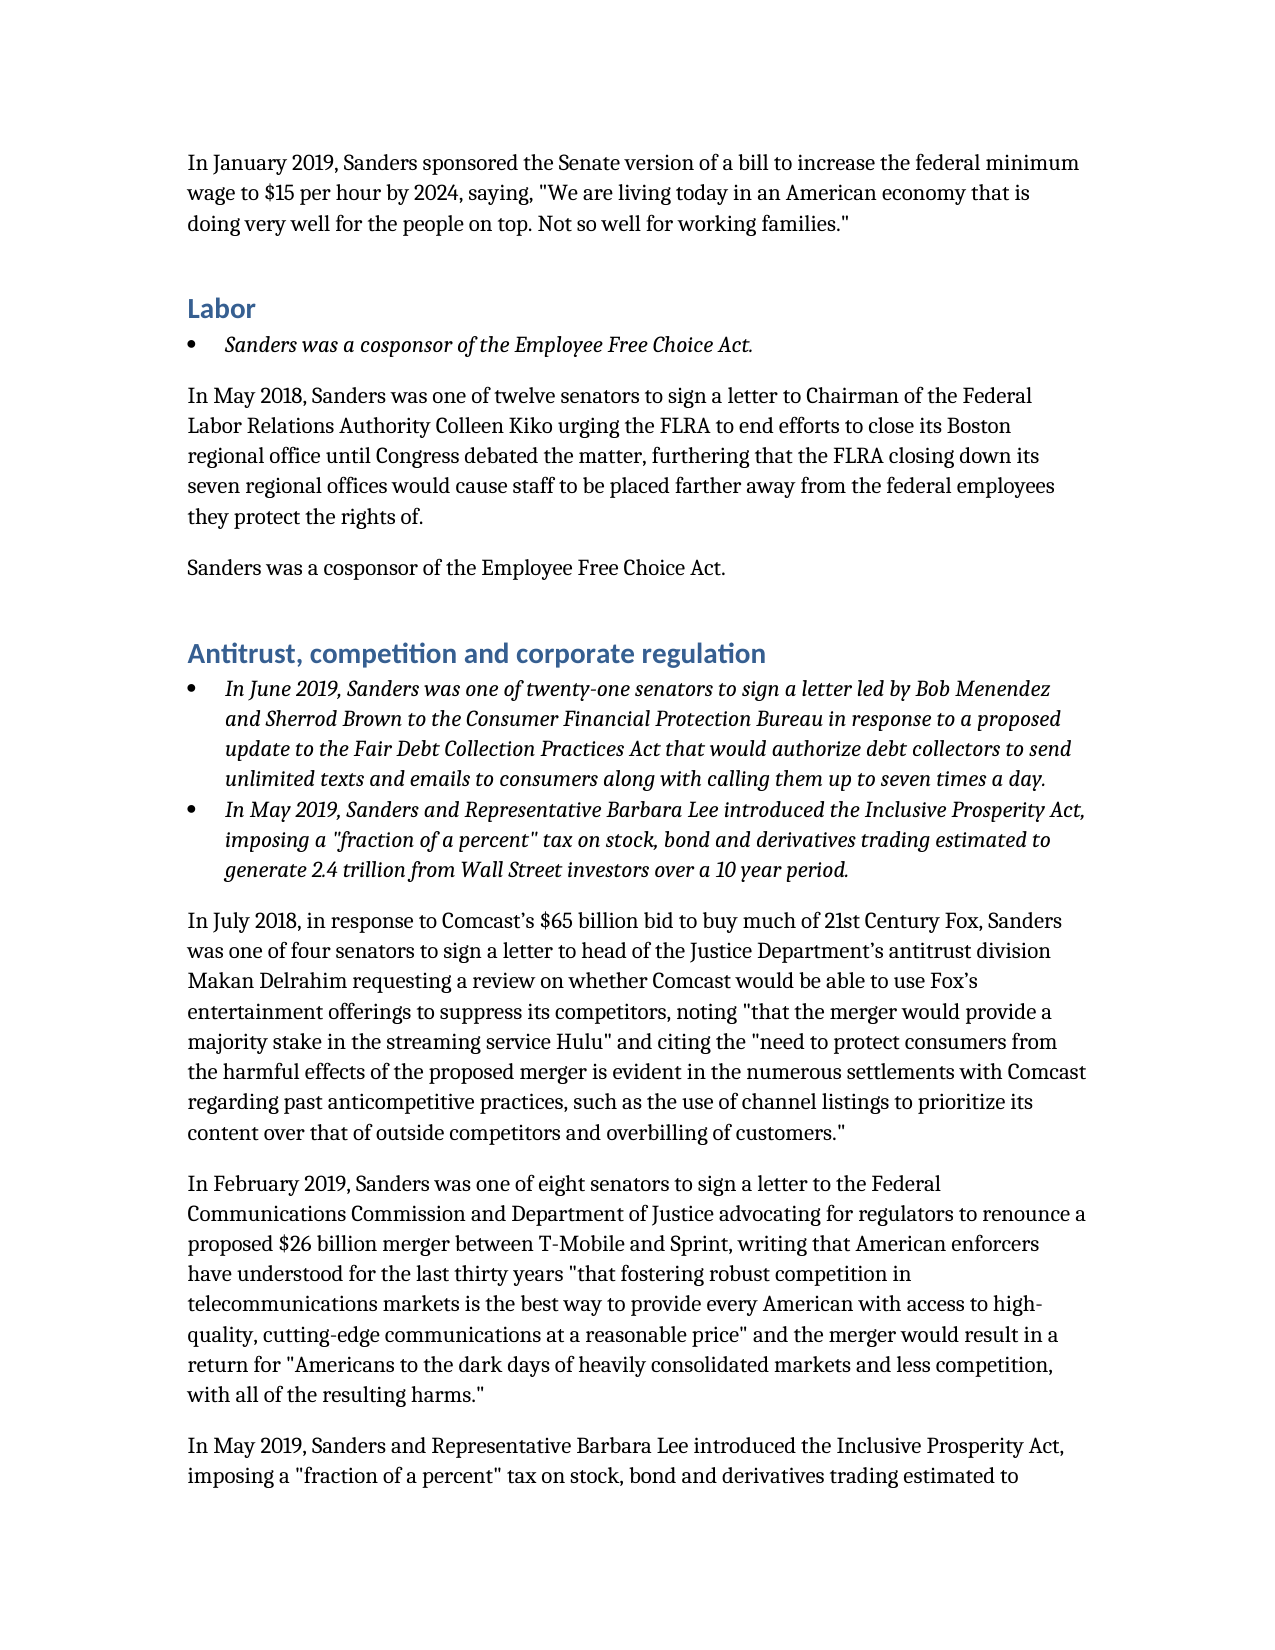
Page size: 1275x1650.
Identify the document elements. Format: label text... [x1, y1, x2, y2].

text In July 2018, in response to Comcast’s $65 billion bid to buy much of 21st Century Fox, Sanders was one of four senators to sign a letter to head of the Justice Department’s antitrust division Makan Delrahim requesting a review on whether Comcast would be able to use Fox’s entertainment offerings to suppress its competitors, noting "that the merger would provide a majority stake in the streaming service Hulu" and citing the "need to protect consumers from the harmful effects of the proposed merger is evident in the numerous settlements with Comcast regarding past anticompetitive practices, such as the use of channel listings to prioritize its content over that of outside competitors and overbilling of customers." [187, 908, 1087, 1146]
text In May 2019, Sanders and Representative Barbara Lee introduced the Inclusive Prosperity Act, imposing a "fraction of a percent" tax on stock, bond and derivatives trading estimated to [187, 1433, 1087, 1489]
text In February 2019, Sanders was one of eight senators to sign a letter to the Federal Communications Commission and Department of Justice advocating for regulators to renounce a proposed $26 billion merger between T-Mobile and Sprint, writing that American enforcers have understood for the last thirty years "that fostering robust competition in telecommunications markets is the best way to provide every American with access to high-quality, cutting-edge communications at a reasonable price" and the merger would result in a return for "Americans to the dark days of heavily consolidated markets and less competition, with all of the resulting harms." [187, 1170, 1087, 1408]
list In June 2019, Sanders was one of twenty-one senators to sign a letter led by Bob Menendez and Sherrod Brown to the Consumer Financial Protection Bureau in response to a proposed update to the Fair Debt Collection Practices Act that would authorize debt collectors to send unlimited texts and emails to consumers along with calling them up to seven times a day. [187, 676, 1087, 793]
text In January 2019, Sanders sponsored the Senate version of a bill to increase the federal minimum wage to $15 per hour by 2024, saying, "We are living today in an American economy that is doing very well for the people on top. Not so well for working families." [187, 150, 1087, 237]
text Sanders was a cosponsor of the Employee Free Choice Act. [187, 554, 1087, 581]
subtitle Labor [187, 291, 1087, 326]
list Sanders was a cosponsor of the Employee Free Choice Act. [187, 332, 1087, 358]
list In May 2019, Sanders and Representative Barbara Lee introduced the Inclusive Prosperity Act, imposing a "fraction of a percent" tax on stock, bond and derivatives trading estimated to generate 2.4 trillion from Wall Street investors over a 10 year period. [187, 796, 1087, 883]
text In May 2018, Sanders was one of twelve senators to sign a letter to Chairman of the Federal Labor Relations Authority Colleen Kiko urging the FLRA to end efforts to close its Boston regional office until Congress debated the matter, furthering that the FLRA closing down its seven regional offices would cause staff to be placed farther away from the federal employees they protect the rights of. [187, 383, 1087, 530]
subtitle Antitrust, competition and corporate regulation [187, 635, 1087, 670]
